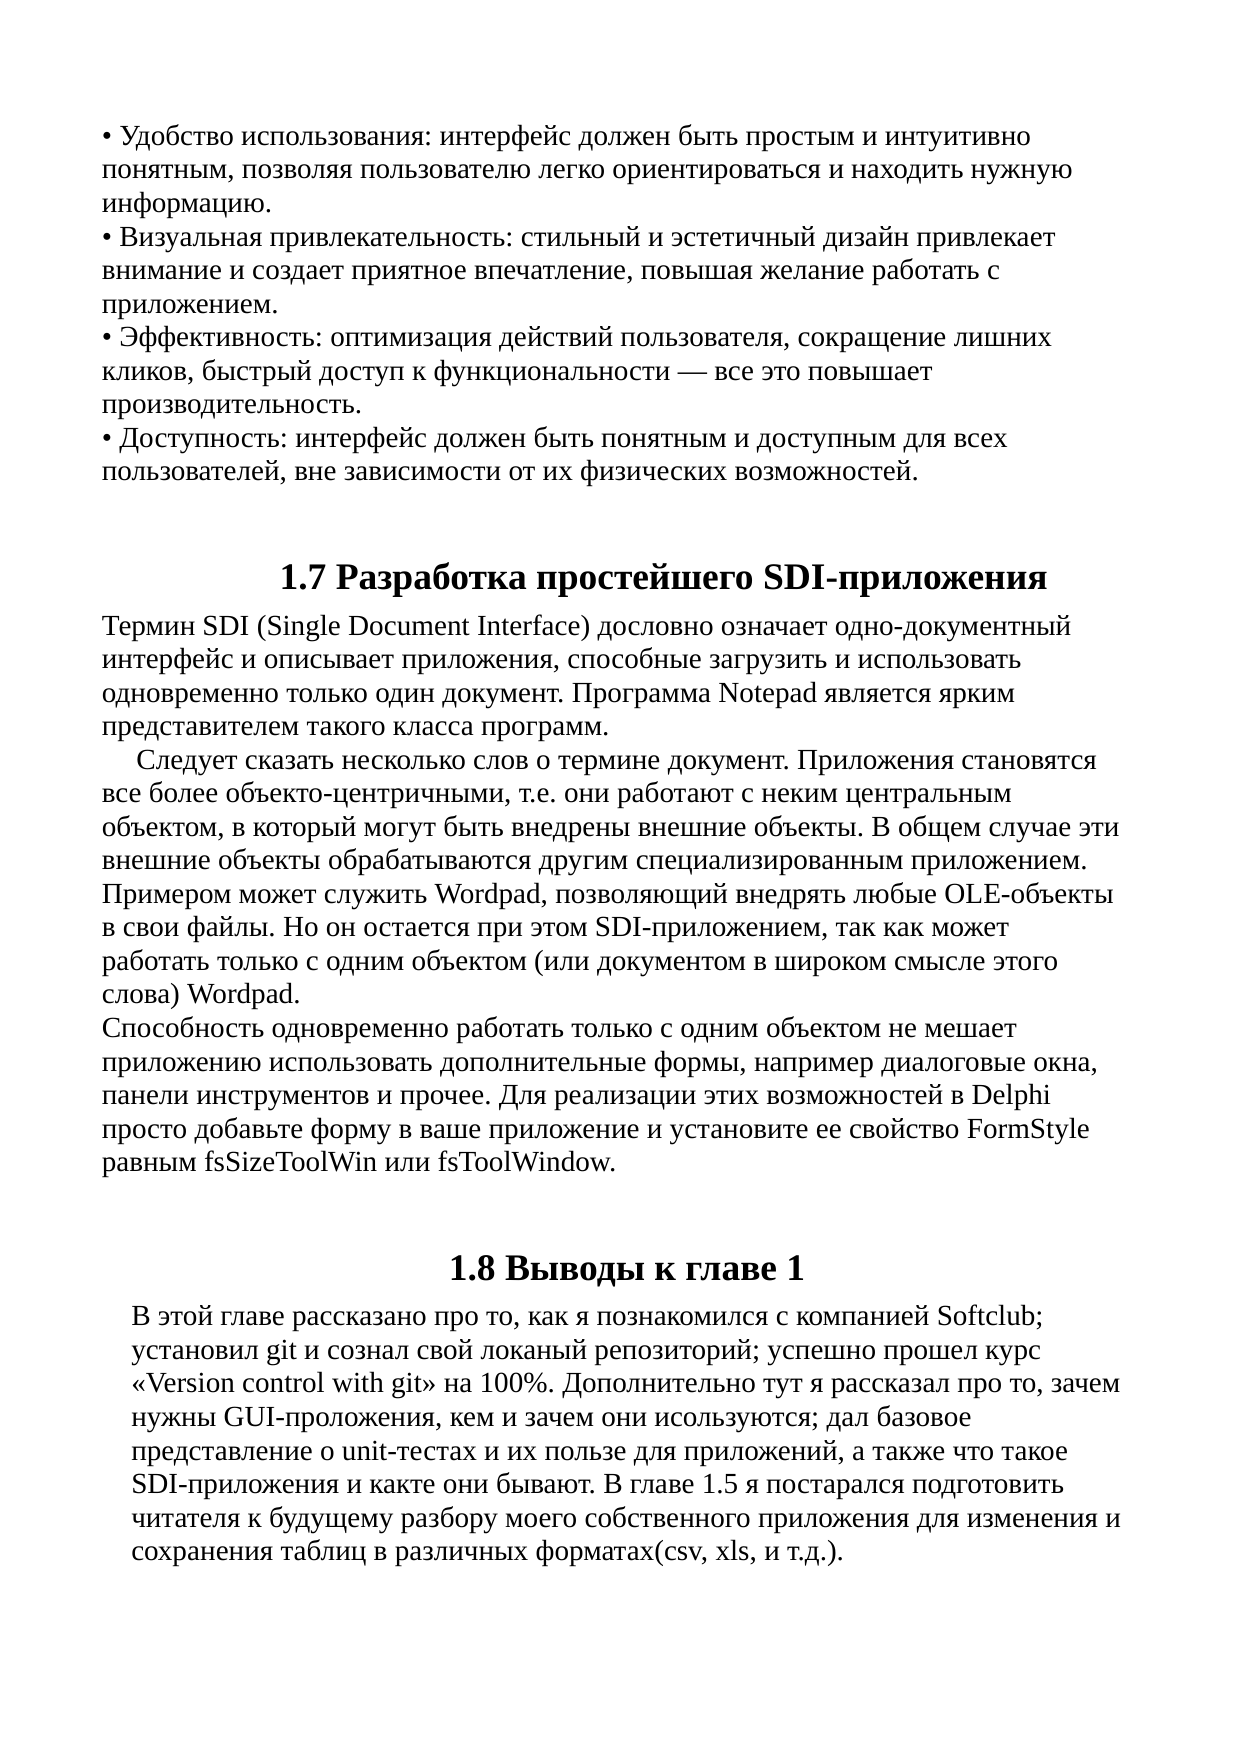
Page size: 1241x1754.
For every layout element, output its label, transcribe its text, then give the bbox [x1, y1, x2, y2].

text • Эффективность: оптимизация действий пользователя, сокращение лишних кликов, быстрый доступ к функциональности — все это повышает производительность. [102, 319, 1123, 420]
text 1.7 Разработка простейшего SDI-приложения [131, 554, 1123, 597]
text Способность одновременно работать только с одним объектом не мешает приложению использовать дополнительные формы, например диалоговые окна, панели инструментов и прочее. Для реализации этих возможностей в Delphi просто добавьте форму в ваше приложение и установите ее свойство FormStyle равным fsSizeToolWin или fsToolWindow. [102, 1010, 1123, 1178]
text Термин SDI (Single Document Interface) дословно означает одно-документный интерфейс и описывает приложения, способные загрузить и использовать одновременно только один документ. Программа Notepad является ярким представителем такого класса программ. Следует сказать несколько слов о термине документ. Приложения становятся все более объекто-центричными, т.е. они работают с неким центральным объектом, в который могут быть внедрены внешние объекты. В общем случае эти внешние объекты обрабатываются другим специализированным приложением. Примером может служить Wordpad, позволяющий внедрять любые OLE-объекты в свои файлы. Но он остается при этом SDI-приложением, так как может работать только с одним объектом (или документом в широком смысле этого слова) Wordpad. [102, 608, 1123, 1010]
text 1.8 Выводы к главе 1 [131, 1245, 1123, 1288]
text В этой главе рассказано про то, как я познакомился с компанией Softclub; установил git и сознал свой локаный репозиторий; успешно прошел курс «Version control with git» на 100%. Дополнительно тут я рассказал про то, зачем нужны GUI-проложения, кем и зачем они исользуются; дал базовое представление о unit-тестах и их пользе для приложений, а также что такое SDI-приложения и какте они бывают. В главе 1.5 я постарался подготовить читателя к будущему разбору моего собственного приложения для изменения и сохранения таблиц в различных форматах(csv, xls, и т.д.). [131, 1298, 1123, 1567]
text • Удобство использования: интерфейс должен быть простым и интуитивно понятным, позволяя пользователю легко ориентироваться и находить нужную информацию. [102, 118, 1123, 219]
text • Визуальная привлекательность: стильный и эстетичный дизайн привлекает внимание и создает приятное впечатление, повышая желание работать с приложением. [102, 219, 1123, 319]
text • Доступность: интерфейс должен быть понятным и доступным для всех пользователей, вне зависимости от их физических возможностей. [102, 420, 1123, 487]
